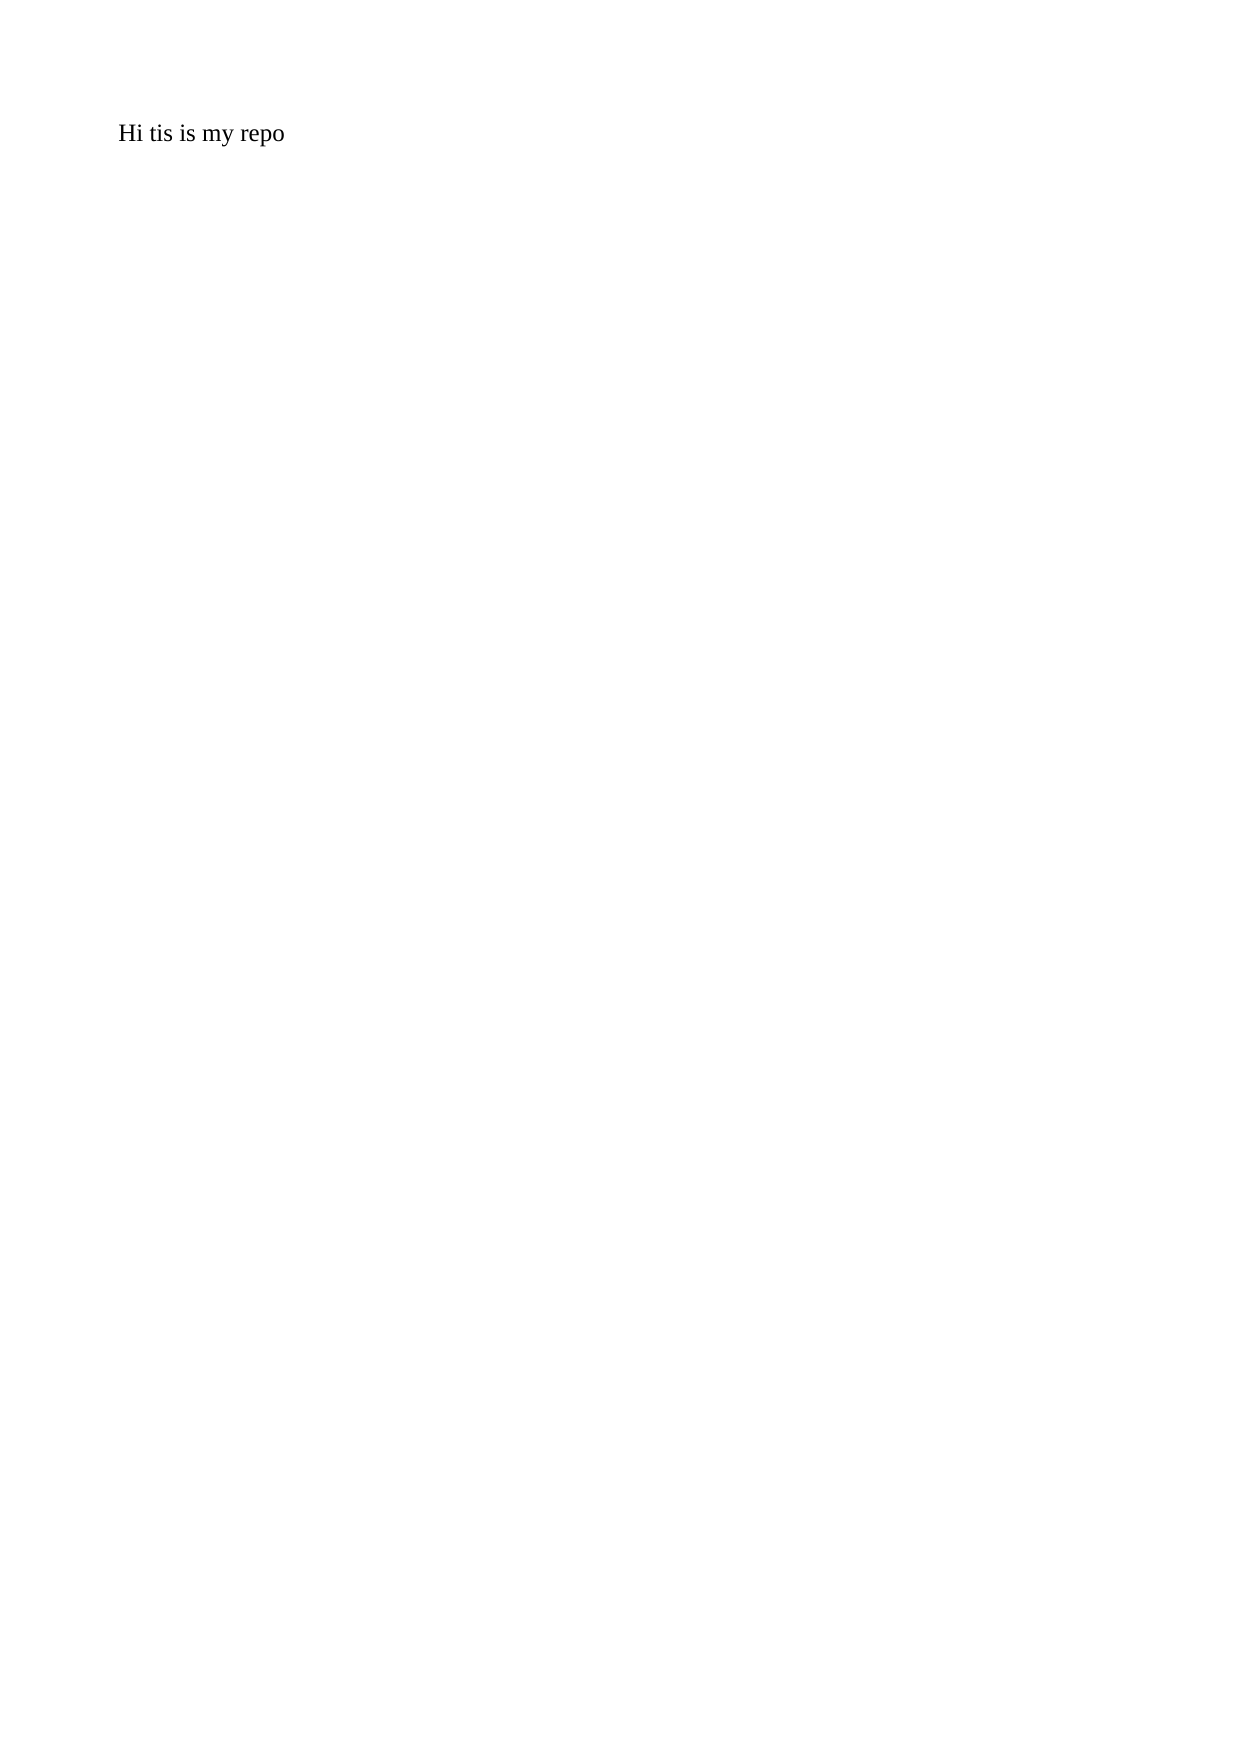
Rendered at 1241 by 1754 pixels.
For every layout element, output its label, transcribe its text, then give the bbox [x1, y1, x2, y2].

text Hi tis is my repo [118, 118, 1122, 147]
